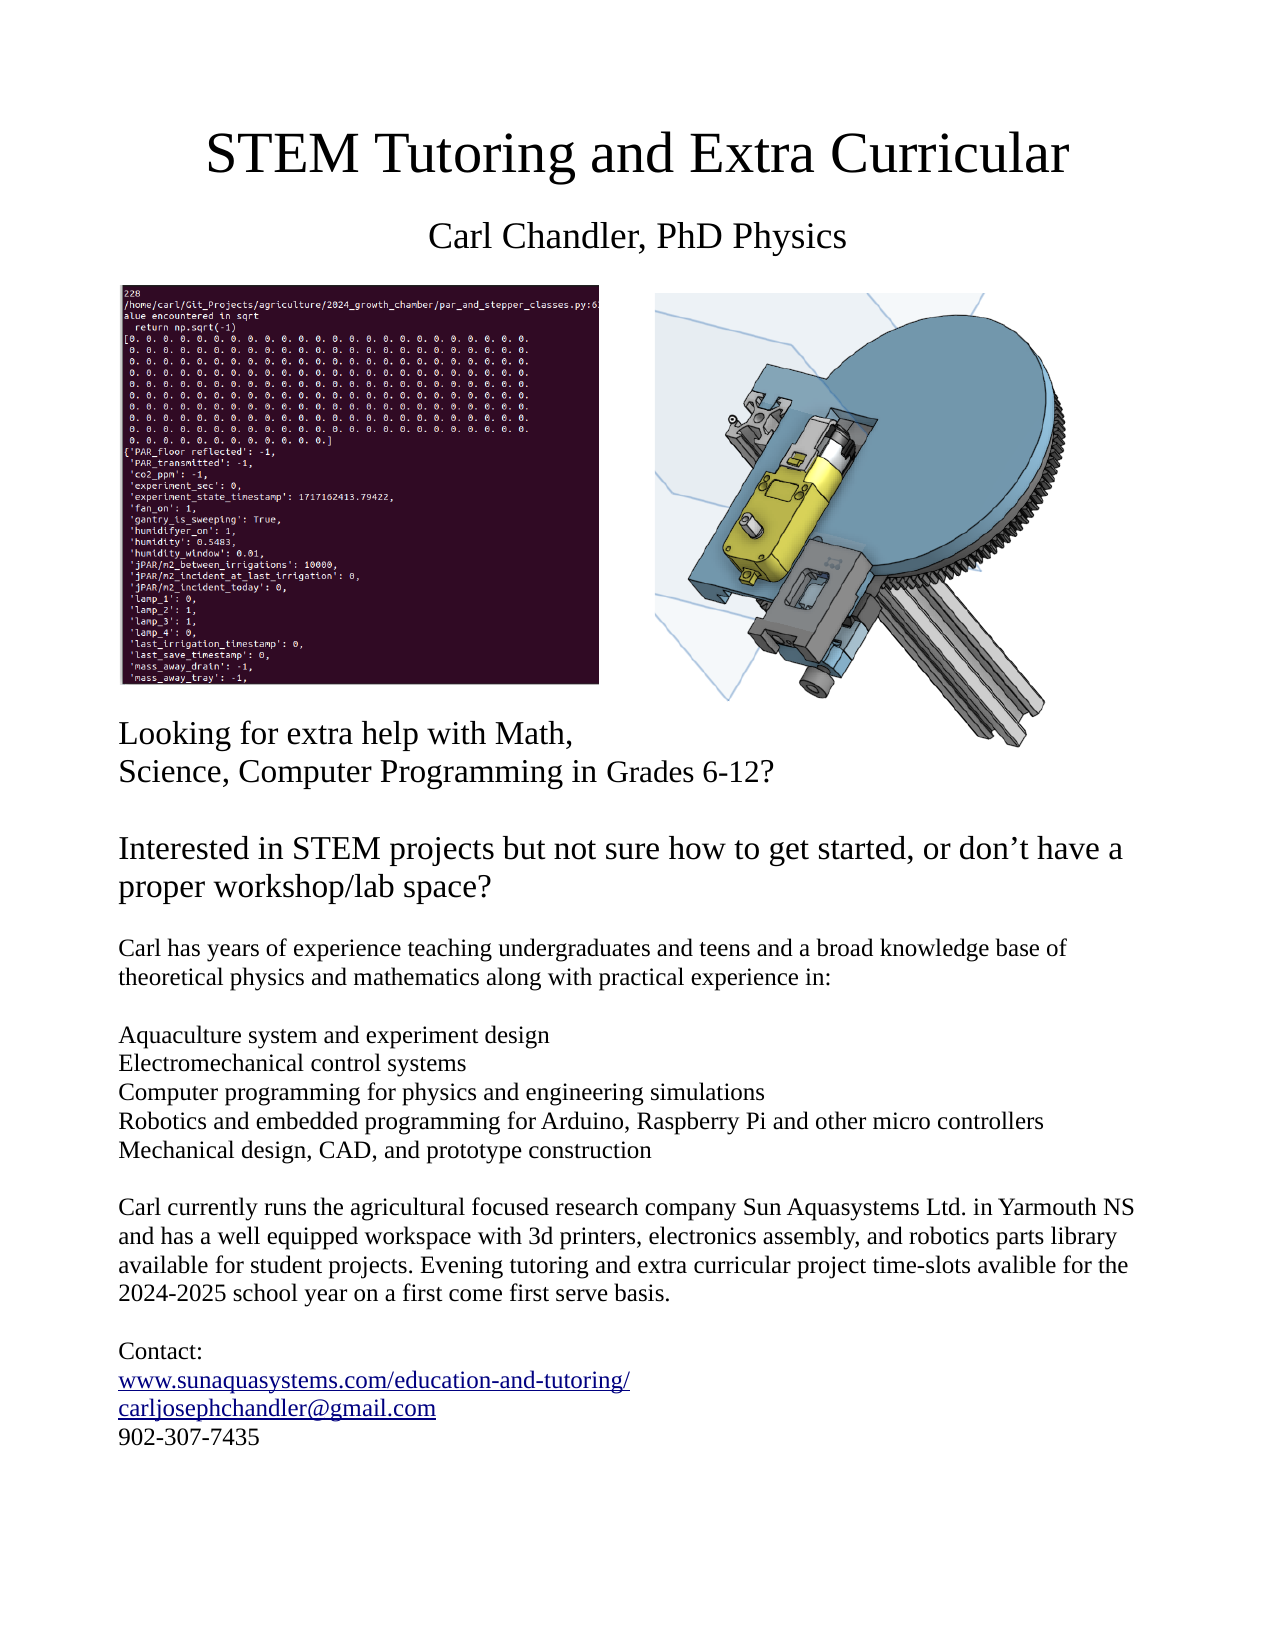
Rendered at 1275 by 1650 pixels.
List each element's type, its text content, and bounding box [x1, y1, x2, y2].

picture [119, 285, 599, 685]
text STEM Tutoring and Extra Curricular Carl Chandler, PhD Physics [118, 118, 1157, 257]
text Contact: www.sunaquasystems.com/education-and-tutoring/ [118, 1336, 1157, 1393]
text Looking for extra help with Math, Science, Computer Programming in Grades 6-12? [118, 713, 1157, 790]
text Interested in STEM projects but not sure how to get started, or don’t have a proper workshop/lab space? [118, 828, 1157, 905]
text carljosephchandler@gmail.com 902-307-7435 [118, 1393, 1157, 1480]
text Aquaculture system and experiment design Electromechanical control systems Computer programming for physics and engineering simulations Robotics and embedded programming for Arduino, Raspberry Pi and other micro controllers Mechanical design, CAD, and prototype construction [118, 1020, 1157, 1192]
picture [654, 293, 1155, 749]
text Carl has years of experience teaching undergraduates and teens and a broad knowledge base of theoretical physics and mathematics along with practical experience in: [118, 933, 1157, 1020]
text Carl currently runs the agricultural focused research company Sun Aquasystems Ltd. in Yarmouth NS and has a well equipped workspace with 3d printers, electronics assembly, and robotics parts library available for student projects. Evening tutoring and extra curricular project time-slots avalible for the 2024-2025 school year on a first come first serve basis. [118, 1192, 1157, 1307]
